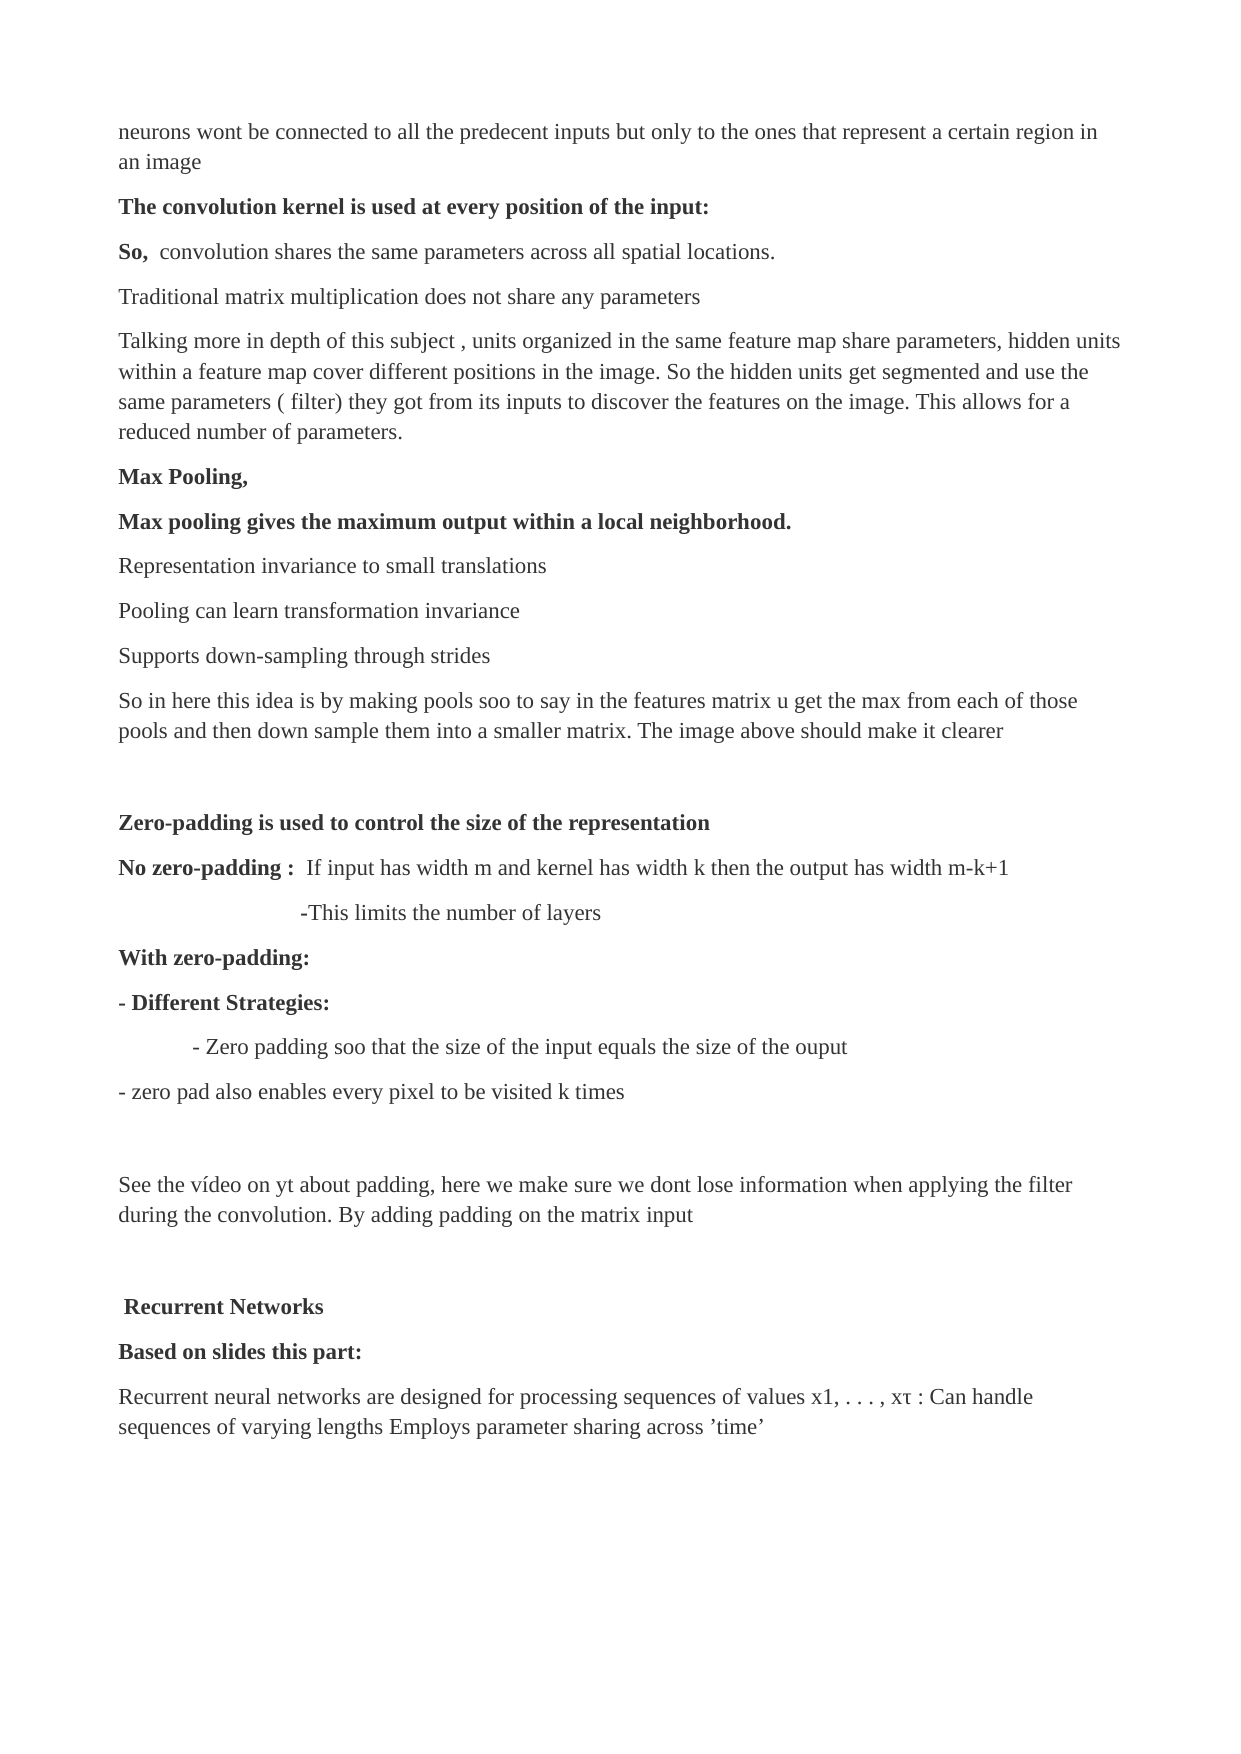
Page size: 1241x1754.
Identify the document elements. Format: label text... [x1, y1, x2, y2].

text Supports down-sampling through strides [118, 642, 1122, 668]
text Pooling can learn transformation invariance [118, 597, 1122, 624]
text - Zero padding soo that the size of the input equals the size of the ouput [118, 1033, 1122, 1060]
text Recurrent neural networks are designed for processing sequences of values x1, . . . , xτ : Can handle sequences of varying lengths Employs parameter sharing across ’time’ [118, 1383, 1122, 1439]
text - zero pad also enables every pixel to be visited k times [118, 1078, 1122, 1104]
text So, convolution shares the same parameters across all spatial locations. [118, 238, 1122, 264]
text The convolution kernel is used at every position of the input: [118, 193, 1122, 219]
text Talking more in depth of this subject , units organized in the same feature map share parameters, hidden units within a feature map cover different positions in the image. So the hidden units get segmented and use the same parameters ( filter) they got from its inputs to discover the features on the image. This allows for a reduced number of parameters. [118, 327, 1122, 444]
text Max Pooling, [118, 463, 1122, 489]
text Max pooling gives the maximum output within a local neighborhood. [118, 508, 1122, 534]
text Traditional matrix multiplication does not share any parameters [118, 283, 1122, 309]
text So in here this idea is by making pools soo to say in the features matrix u get the max from each of those pools and then down sample them into a smaller matrix. The image above should make it clearer [118, 687, 1122, 743]
text - Different Strategies: [118, 989, 1122, 1015]
text Zero-padding is used to control the size of the representation [118, 809, 1122, 836]
text neurons wont be connected to all the predecent inputs but only to the ones that represent a certain region in an image [118, 118, 1122, 175]
text Representation invariance to small translations [118, 552, 1122, 579]
text Recurrent Networks [118, 1293, 1122, 1319]
text With zero-padding: [118, 944, 1122, 970]
text No zero-padding : If input has width m and kernel has width k then the output has width m-k+1 [118, 854, 1122, 881]
text Based on slides this part: [118, 1338, 1122, 1364]
text -This limits the number of layers [118, 899, 1122, 925]
text See the vídeo on yt about padding, here we make sure we dont lose information when applying the filter during the convolution. By adding padding on the matrix input [118, 1171, 1122, 1227]
